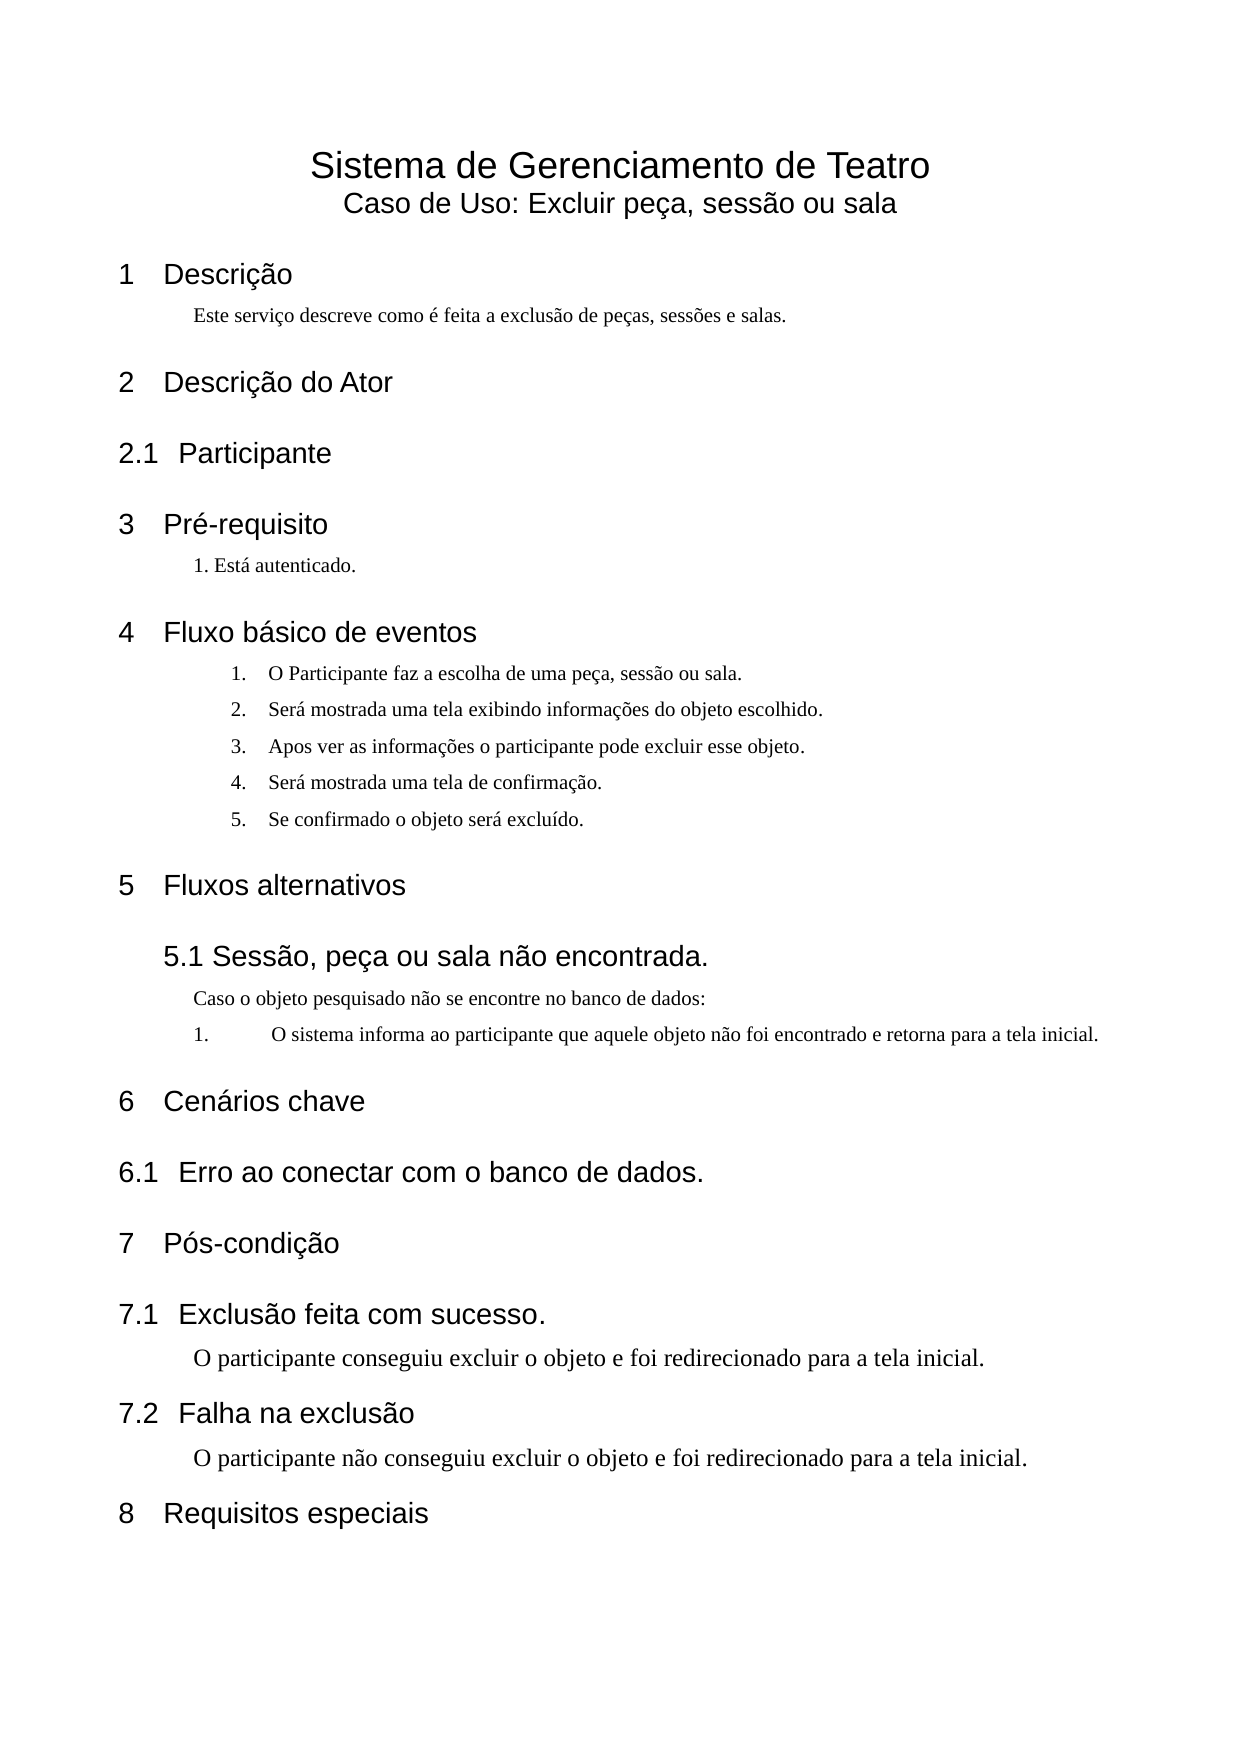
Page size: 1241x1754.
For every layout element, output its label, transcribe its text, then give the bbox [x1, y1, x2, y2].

text O participante conseguiu excluir o objeto e foi redirecionado para a tela inicial. [193, 1343, 1122, 1372]
list Apos ver as informações o participante pode excluir esse objeto. [231, 734, 1122, 758]
subtitle Pré-requisito [118, 507, 1122, 541]
subtitle Descrição [118, 257, 1122, 291]
subtitle Falha na exclusão [118, 1397, 1122, 1430]
text O participante não conseguiu excluir o objeto e foi redirecionado para a tela inicial. [193, 1443, 1122, 1471]
subtitle Participante [118, 436, 1122, 469]
subtitle Fluxos alternativos [118, 868, 1122, 902]
list Se confirmado o objeto será excluído. [231, 807, 1122, 831]
text Este serviço descreve como é feita a exclusão de peças, sessões e salas. [193, 303, 1122, 327]
list Será mostrada uma tela exibindo informações do objeto escolhido. [231, 697, 1122, 721]
subtitle Descrição do Ator [118, 365, 1122, 398]
list Caso o objeto pesquisado não se encontre no banco de dados: [193, 986, 1122, 1009]
list O Participante faz a escolha de uma peça, sessão ou sala. [231, 661, 1122, 685]
title Sistema de Gerenciamento de Teatro Caso de Uso: Excluir peça, sessão ou sala [118, 143, 1122, 220]
list Será mostrada uma tela de confirmação. [231, 770, 1122, 794]
subtitle Exclusão feita com sucesso. [118, 1297, 1122, 1330]
subtitle Cenários chave [118, 1084, 1122, 1117]
subtitle Pós-condição [118, 1226, 1122, 1259]
text 1. Está autenticado. [193, 553, 1122, 577]
subtitle 5.1 Sessão, peça ou sala não encontrada. [118, 939, 1122, 973]
subtitle Fluxo básico de eventos [118, 614, 1122, 648]
subtitle Requisitos especiais [118, 1496, 1122, 1530]
subtitle Erro ao conectar com o banco de dados. [118, 1155, 1122, 1188]
list O sistema informa ao participante que aquele objeto não foi encontrado e retorna para a tela inicial. [193, 1022, 1122, 1046]
